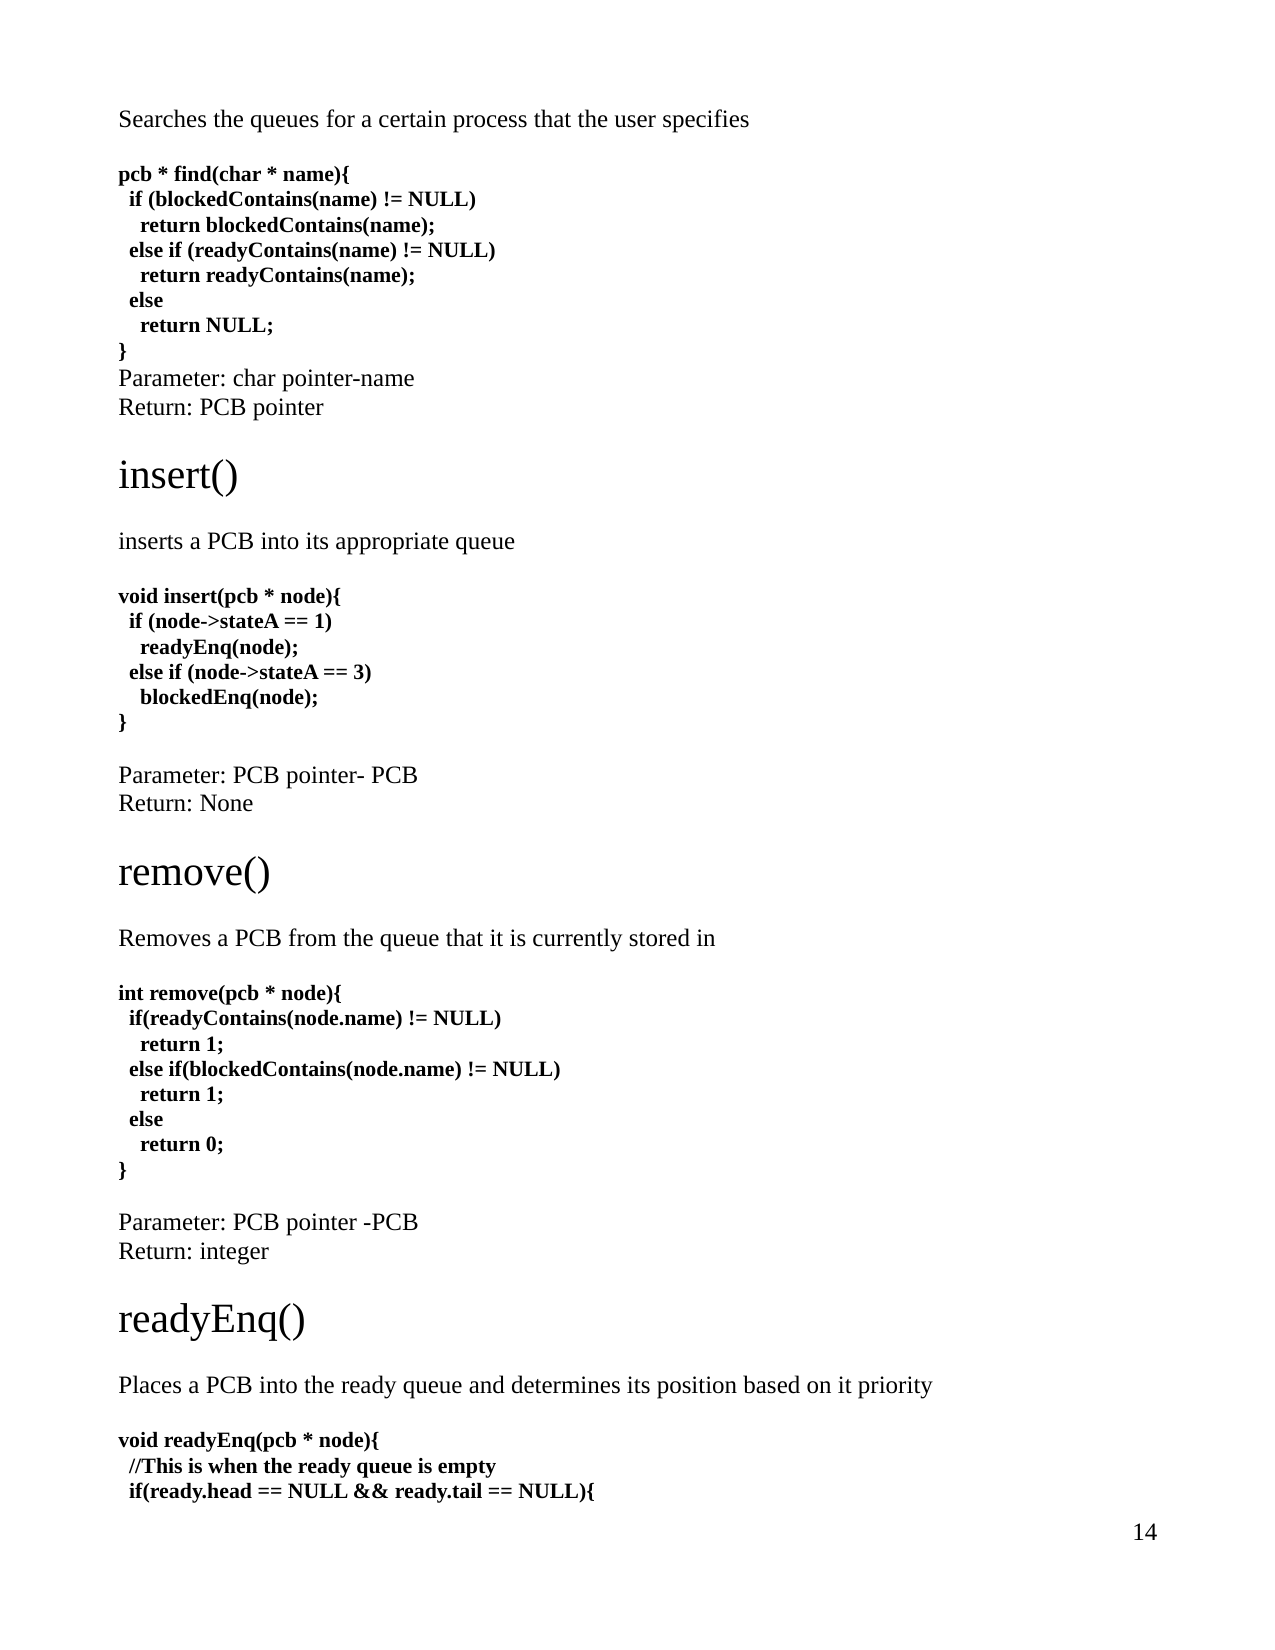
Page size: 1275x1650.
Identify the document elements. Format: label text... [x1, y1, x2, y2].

text insert() [118, 449, 1157, 497]
text readyEnq() [118, 1293, 1157, 1341]
text void readyEnq(pcb * node){ [118, 1427, 1157, 1453]
text void insert(pcb * node){ [118, 583, 1157, 608]
text Parameter: PCB pointer -PCB [118, 1207, 1157, 1236]
text int remove(pcb * node){ [118, 980, 1157, 1005]
text return 0; [118, 1131, 1157, 1157]
text Return: PCB pointer [118, 392, 1157, 420]
text else if(blockedContains(node.name) != NULL) [118, 1056, 1157, 1081]
text else if (readyContains(name) != NULL) [118, 237, 1157, 262]
text return NULL; [118, 312, 1157, 338]
text Return: integer [118, 1236, 1157, 1264]
text inserts a PCB into its appropriate queue [118, 526, 1157, 554]
text Parameter: PCB pointer- PCB [118, 760, 1157, 788]
text if(readyContains(node.name) != NULL) [118, 1005, 1157, 1031]
text Removes a PCB from the queue that it is currently stored in [118, 923, 1157, 951]
text else if (node->stateA == 3) [118, 659, 1157, 684]
text remove() [118, 846, 1157, 894]
text Searches the queues for a certain process that the user specifies [118, 104, 1157, 132]
text return 1; [118, 1081, 1157, 1106]
text //This is when the ready queue is empty [118, 1453, 1157, 1478]
text if (node->stateA == 1) [118, 608, 1157, 634]
text if (blockedContains(name) != NULL) [118, 186, 1157, 212]
text } [118, 1157, 1157, 1182]
text Return: None [118, 788, 1157, 817]
text Places a PCB into the ready queue and determines its position based on it priority [118, 1370, 1157, 1399]
text } [118, 338, 1157, 363]
text } [118, 709, 1157, 734]
text return readyContains(name); [118, 262, 1157, 287]
text else [118, 1106, 1157, 1131]
text Parameter: char pointer-name [118, 363, 1157, 392]
text return 1; [118, 1031, 1157, 1056]
text readyEnq(node); [118, 634, 1157, 659]
text pcb * find(char * name){ [118, 161, 1157, 186]
text else [118, 287, 1157, 312]
text blockedEnq(node); [118, 684, 1157, 709]
text return blockedContains(name); [118, 212, 1157, 237]
text if(ready.head == NULL && ready.tail == NULL){ [118, 1478, 1157, 1503]
